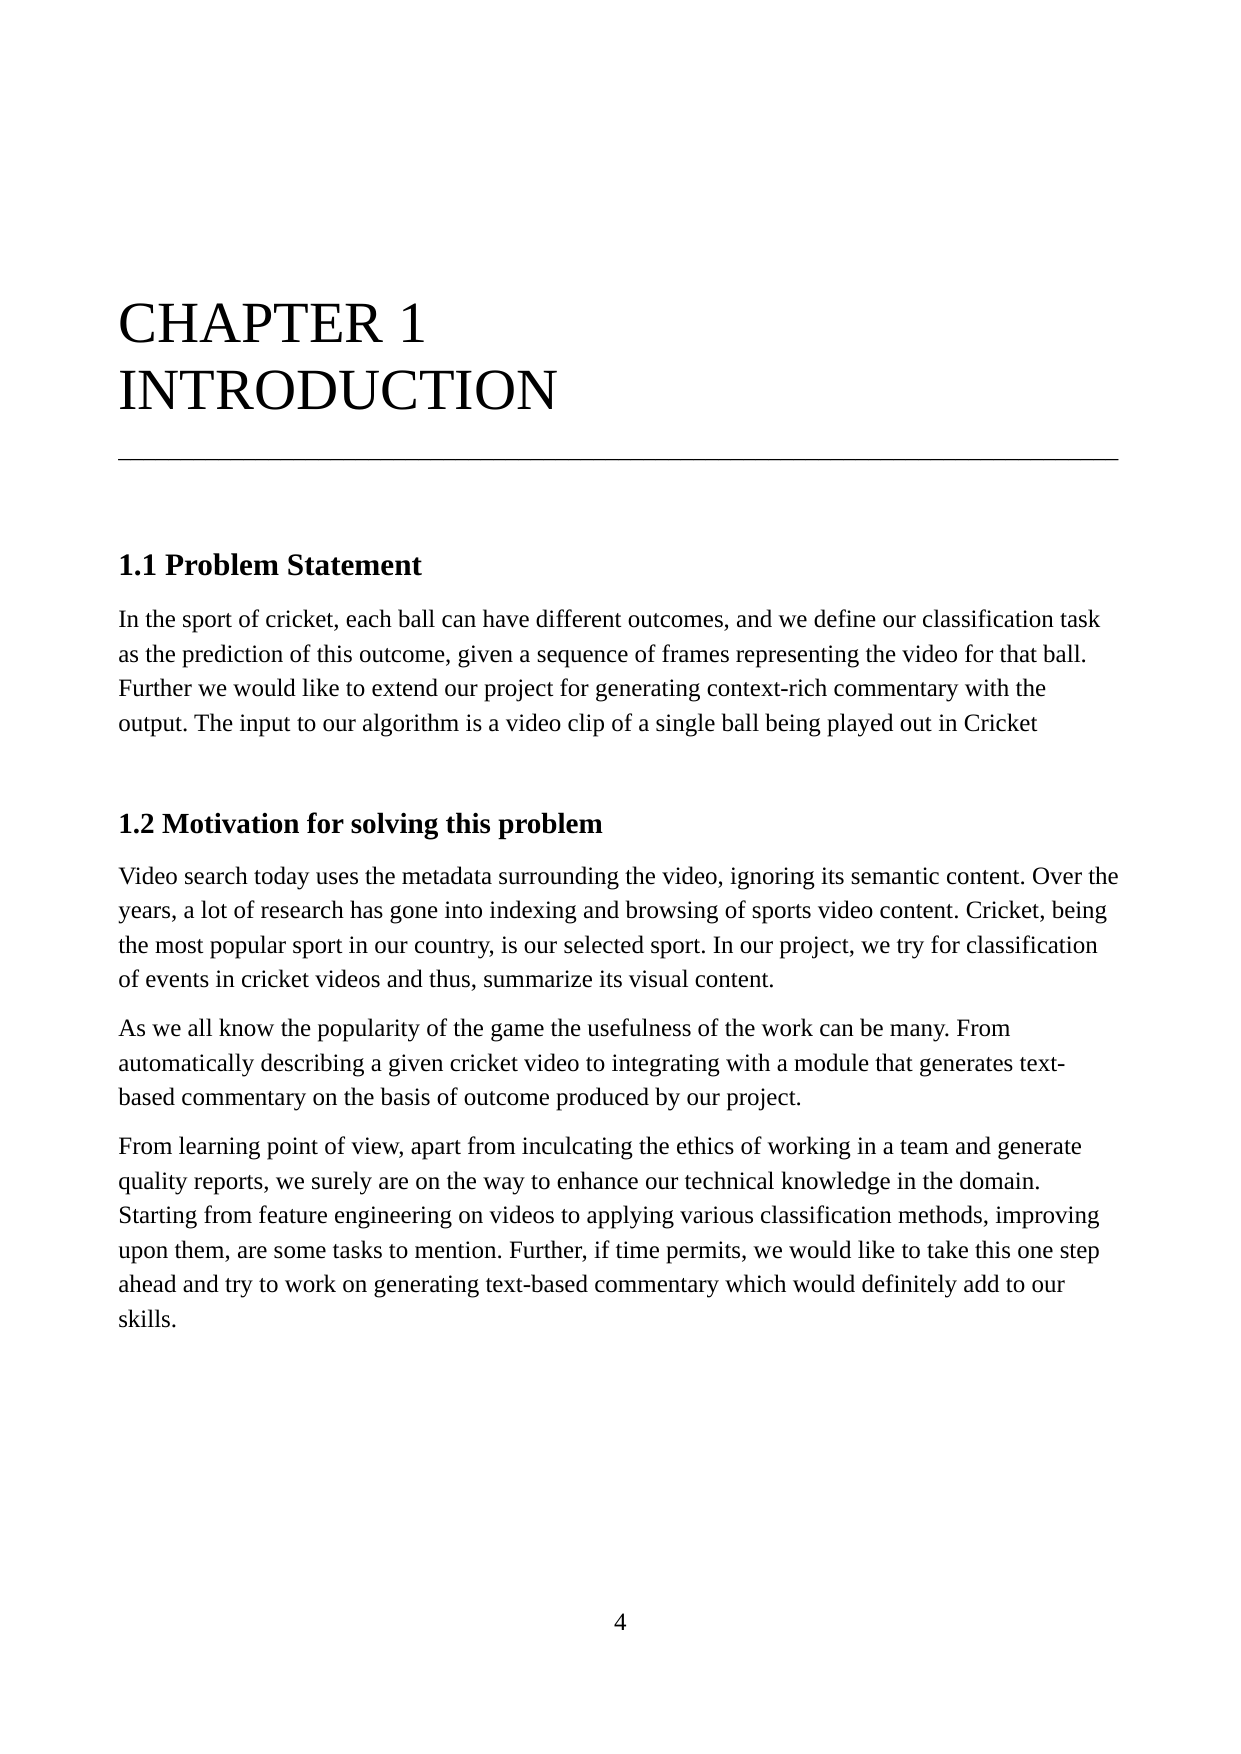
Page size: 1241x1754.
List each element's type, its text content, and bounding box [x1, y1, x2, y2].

text In the sport of cricket, each ball can have different outcomes, and we define our classification task as the prediction of this outcome, given a sequence of frames representing the video for that ball. Further we would like to extend our project for generating context-rich commentary with the output. The input to our algorithm is a video clip of a single ball being played out in Cricket [118, 604, 1122, 737]
subtitle CHAPTER 1 INTRODUCTION [118, 288, 1122, 422]
text As we all know the popularity of the game the usefulness of the work can be many. From automatically describing a given cricket video to integrating with a module that generates text-based commentary on the basis of outcome produced by our project. [118, 1013, 1122, 1111]
text ________________________________________________________________________________ [118, 434, 1122, 463]
text 1.1 Problem Statement [118, 547, 1122, 583]
text From learning point of view, apart from inculcating the ethics of working in a team and generate quality reports, we surely are on the way to enhance our technical knowledge in the domain. Starting from feature engineering on videos to applying various classification methods, improving upon them, are some tasks to mention. Further, if time permits, we would like to take this one step ahead and try to work on generating text-based commentary which would definitely add to our skills. [118, 1131, 1122, 1332]
text Video search today uses the metadata surrounding the video, ignoring its semantic content. Over the years, a lot of research has gone into indexing and browsing of sports video content. Cricket, being the most popular sport in our country, is our selected sport. In our project, we try for classification of events in cricket videos and thus, summarize its visual content. [118, 861, 1122, 993]
text 1.2 Motivation for solving this problem [118, 806, 1122, 839]
